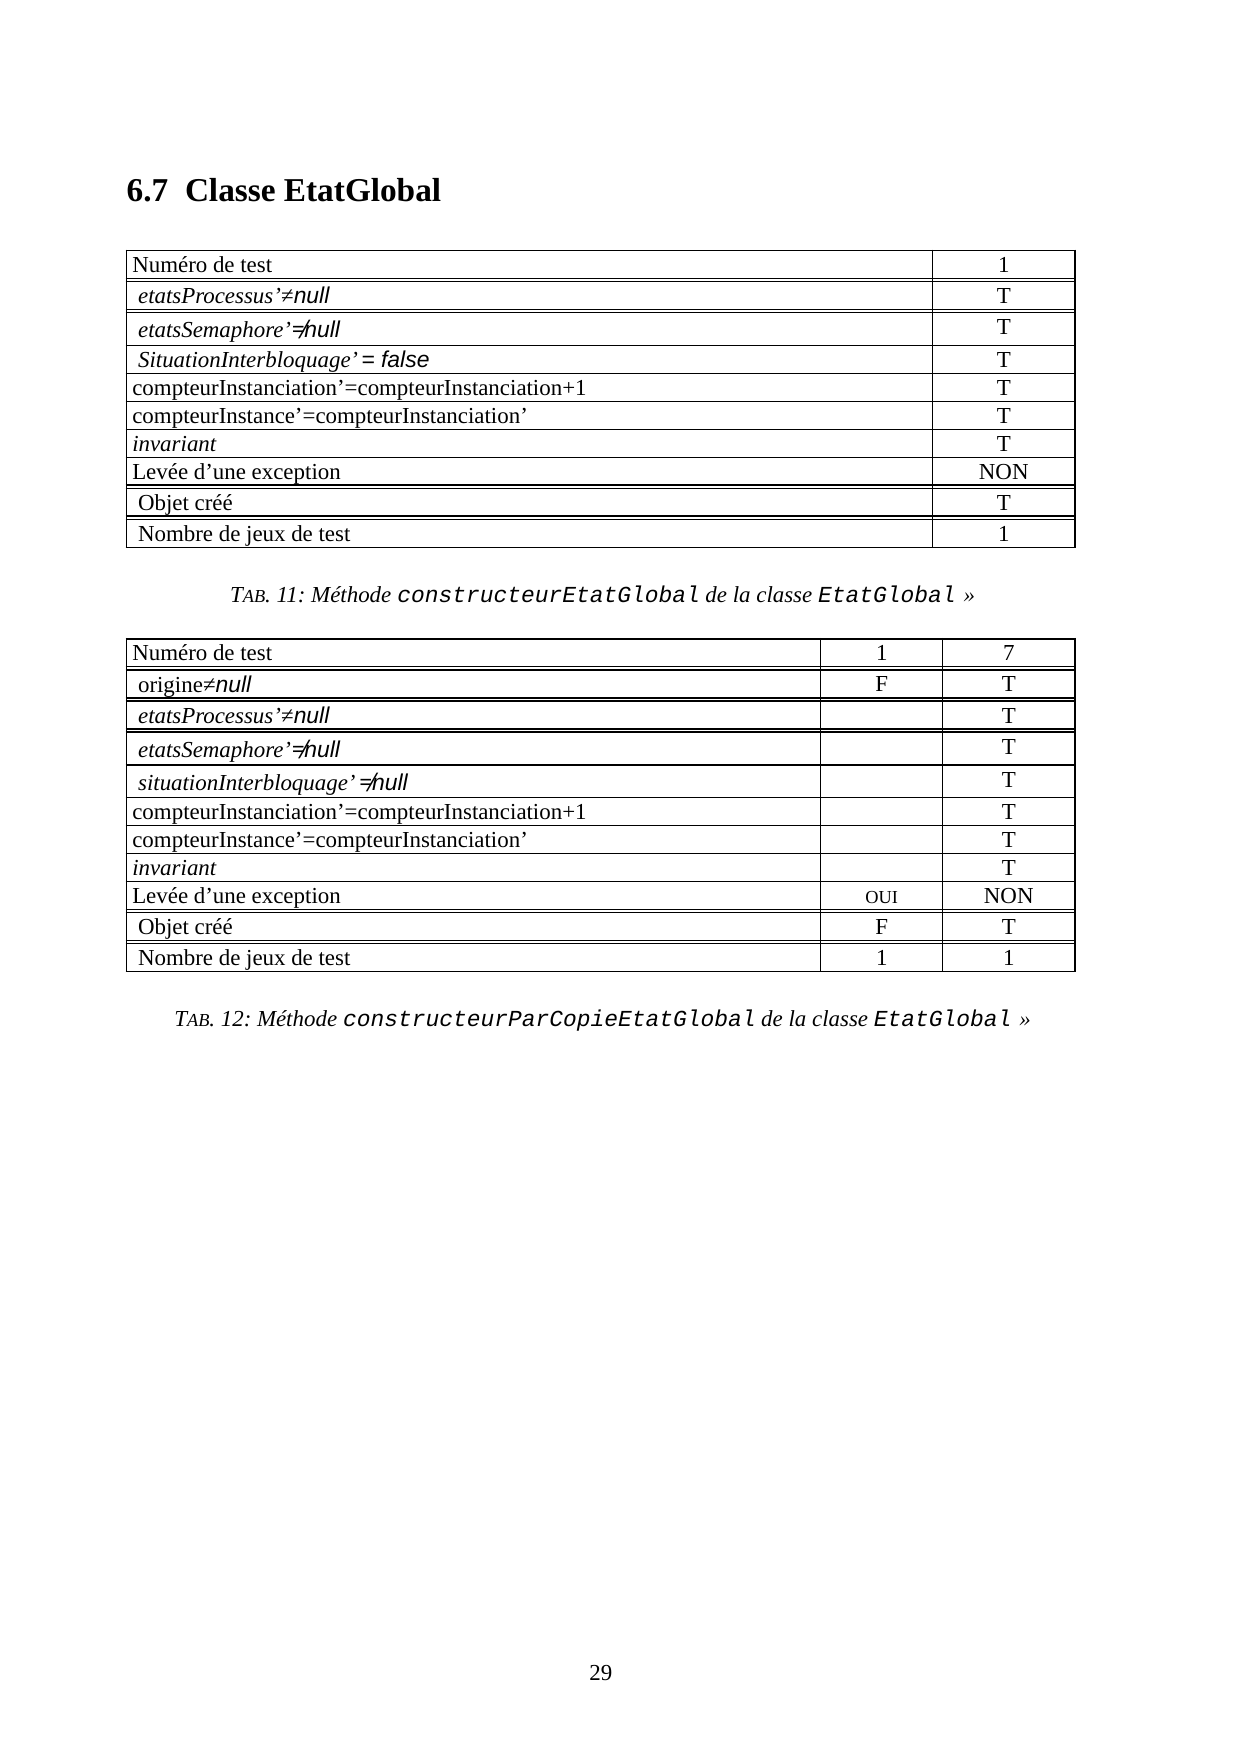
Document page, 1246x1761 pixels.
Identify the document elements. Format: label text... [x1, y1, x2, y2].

table_cell origine≠null [127, 671, 820, 697]
table_cell [821, 733, 942, 764]
table_header 1 [821, 640, 942, 666]
table_cell T [933, 346, 1074, 373]
table_cell oui [821, 882, 942, 908]
table_cell etatsProcessus’≠null [127, 282, 932, 309]
table_cell T [933, 402, 1074, 428]
table_cell T [943, 733, 1074, 764]
table_cell T [933, 489, 1074, 515]
table_cell Nombre de jeux de test [127, 520, 932, 546]
table_header 1 [933, 251, 1074, 277]
table_cell [821, 826, 942, 853]
table_cell Nombre de jeux de test [127, 944, 820, 971]
text Tab. 11: Méthode constructeurEtatGlobal de la classe EtatGlobal » [126, 581, 1075, 609]
table_cell F [821, 913, 942, 939]
table_cell [821, 798, 942, 825]
table_header 7 [943, 640, 1074, 666]
table_cell T [943, 671, 1074, 697]
table_cell F [821, 671, 942, 697]
table_cell invariant [127, 854, 820, 881]
table_cell invariant [127, 430, 932, 456]
table_cell etatsProcessus’≠null [127, 702, 820, 728]
table_cell Objet créé [127, 913, 820, 939]
table_cell etatsSemaphore’≠null [127, 733, 820, 764]
table_cell compteurInstance’=compteurInstanciation’ [127, 826, 820, 853]
table_cell SituationInterbloquage’ = false [127, 346, 932, 373]
table_cell [821, 702, 942, 728]
table_cell T [943, 826, 1074, 853]
table_cell T [943, 702, 1074, 728]
table_cell T [933, 282, 1074, 309]
table_header Numéro de test [127, 251, 932, 277]
table_cell T [933, 430, 1074, 456]
table_cell T [943, 913, 1074, 939]
table_cell 1 [943, 944, 1074, 971]
table_cell Objet créé [127, 489, 932, 515]
table_cell situationInterbloquage’ ≠null [127, 766, 820, 797]
table_cell T [933, 313, 1074, 344]
table_cell compteurInstanciation’=compteurInstanciation+1 [127, 798, 820, 825]
table_cell etatsSemaphore’≠null [127, 313, 932, 344]
table_cell [821, 854, 942, 881]
subtitle 6.7 Classe EtatGlobal [126, 170, 1075, 209]
table_cell 1 [933, 520, 1074, 546]
table_cell NON [933, 458, 1074, 484]
table_cell compteurInstanciation’=compteurInstanciation+1 [127, 374, 932, 401]
table_cell 1 [821, 944, 942, 971]
table_cell Levée d’une exception [127, 458, 932, 484]
table_header Numéro de test [127, 640, 820, 666]
table_cell T [943, 854, 1074, 881]
table_cell compteurInstance’=compteurInstanciation’ [127, 402, 932, 428]
table_cell [821, 766, 942, 797]
table_cell T [943, 766, 1074, 797]
table_cell NON [943, 882, 1074, 908]
table_cell Levée d’une exception [127, 882, 820, 908]
table_cell T [933, 374, 1074, 401]
text Tab. 12: Méthode constructeurParCopieEtatGlobal de la classe EtatGlobal » [126, 1006, 1075, 1034]
table_cell T [943, 798, 1074, 825]
